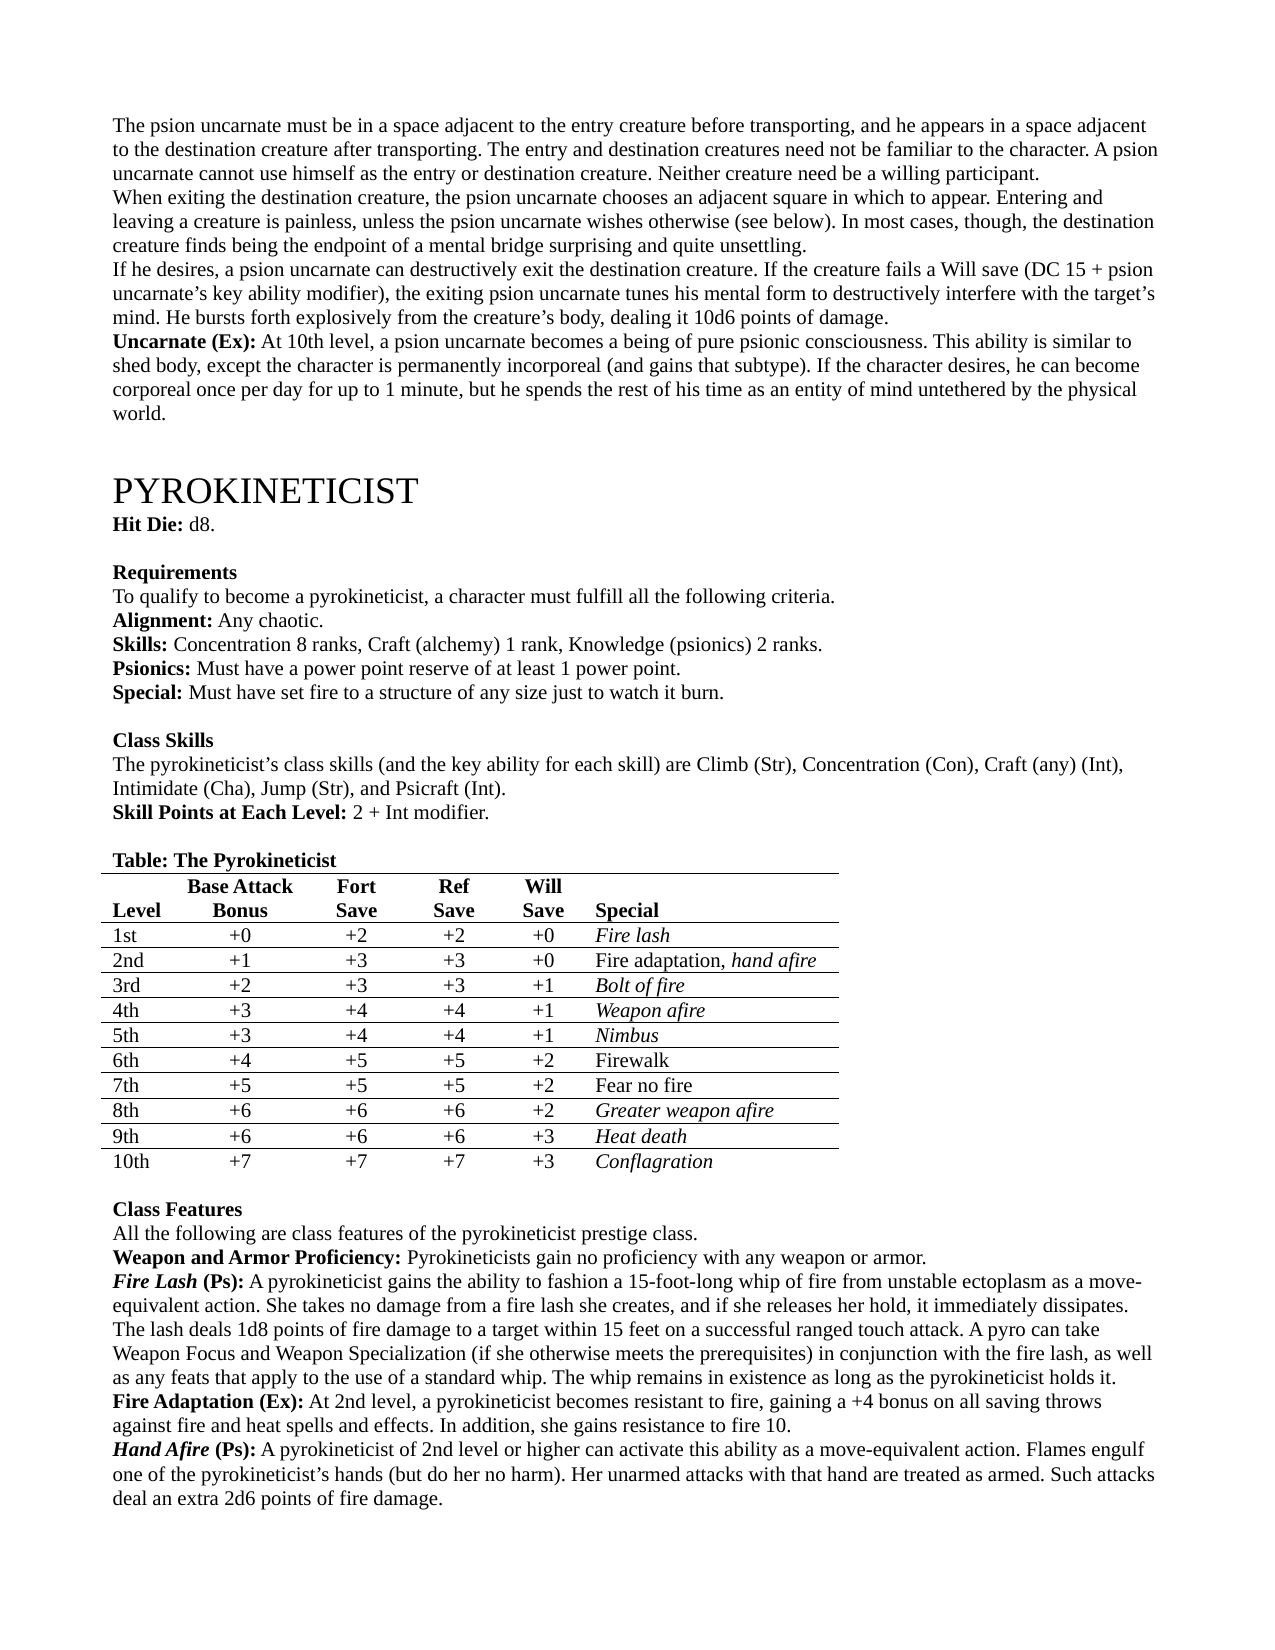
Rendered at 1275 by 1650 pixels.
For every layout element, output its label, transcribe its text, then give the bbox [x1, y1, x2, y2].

table_cell +1 [503, 1023, 584, 1047]
text Hit Die: d8. [112, 512, 1162, 536]
table_cell 10th [101, 1149, 172, 1173]
text Special: Must have set fire to a structure of any size just to watch it burn. [112, 680, 1162, 704]
table_cell +3 [405, 948, 503, 972]
table_cell Level [101, 874, 172, 922]
table_cell 8th [101, 1099, 172, 1122]
table_cell Heat death [584, 1124, 839, 1148]
table_cell Nimbus [584, 1023, 839, 1047]
subtitle Class Features [112, 1197, 1162, 1221]
text Weapon and Armor Proficiency: Pyrokineticists gain no proficiency with any weapon or armor. [112, 1245, 1162, 1269]
table_cell +0 [503, 923, 584, 947]
table_cell +5 [405, 1048, 503, 1072]
table_cell Fort Save [308, 874, 405, 922]
subtitle Class Skills [112, 728, 1162, 752]
table_cell 4th [101, 998, 172, 1022]
table_cell 6th [101, 1048, 172, 1072]
table_cell +6 [173, 1124, 307, 1148]
table_cell +5 [405, 1073, 503, 1097]
table_cell Base Attack Bonus [173, 874, 307, 922]
table_cell Special [584, 874, 839, 922]
table_cell +7 [405, 1149, 503, 1173]
table_cell 7th [101, 1073, 172, 1097]
table_cell +3 [173, 998, 307, 1022]
table_cell +6 [405, 1099, 503, 1122]
table_cell Bolt of fire [584, 973, 839, 997]
table_cell Weapon afire [584, 998, 839, 1022]
table_cell +2 [503, 1048, 584, 1072]
table_cell +5 [173, 1073, 307, 1097]
text Hand Afire (Ps): A pyrokineticist of 2nd level or higher can activate this ability as a move-equivalent action. Flames engulf one of the pyrokineticist’s hands (but do her no harm). Her unarmed attacks with that hand are treated as armed. Such attacks deal an extra 2d6 points of fire damage. [112, 1437, 1162, 1509]
table_cell 5th [101, 1023, 172, 1047]
table_cell Ref Save [405, 874, 503, 922]
table_cell +2 [308, 923, 405, 947]
table_cell +6 [405, 1124, 503, 1148]
table_cell +3 [503, 1149, 584, 1173]
table_cell +3 [405, 973, 503, 997]
text Fire Lash (Ps): A pyrokineticist gains the ability to fashion a 15-foot-long whip of fire from unstable ectoplasm as a move-equivalent action. She takes no damage from a fire lash she creates, and if she releases her hold, it immediately dissipates. The lash deals 1d8 points of fire damage to a target within 15 feet on a successful ranged touch attack. A pyro can take Weapon Focus and Weapon Specialization (if she otherwise meets the prerequisites) in conjunction with the fire lash, as well as any feats that apply to the use of a standard whip. The whip remains in existence as long as the pyrokineticist holds it. [112, 1269, 1162, 1389]
table_cell +1 [503, 973, 584, 997]
table_cell +3 [173, 1023, 307, 1047]
table_cell +4 [173, 1048, 307, 1072]
table_cell Fire adaptation, hand afire [584, 948, 839, 972]
table_cell +0 [173, 923, 307, 947]
table_cell Fear no fire [584, 1073, 839, 1097]
text Alignment: Any chaotic. [112, 608, 1162, 632]
table_cell +3 [308, 948, 405, 972]
table_cell +7 [173, 1149, 307, 1173]
text The psion uncarnate must be in a space adjacent to the entry creature before transporting, and he appears in a space adjacent to the destination creature after transporting. The entry and destination creatures need not be familiar to the character. A psion uncarnate cannot use himself as the entry or destination creature. Neither creature need be a willing participant. [112, 112, 1162, 185]
table_cell Fire lash [584, 923, 839, 947]
table_cell +5 [308, 1048, 405, 1072]
table_cell +0 [503, 948, 584, 972]
text If he desires, a psion uncarnate can destructively exit the destination creature. If the creature fails a Will save (DC 15 + psion uncarnate’s key ability modifier), the exiting psion uncarnate tunes his mental form to destructively interfere with the target’s mind. He bursts forth explosively from the creature’s body, dealing it 10d6 points of damage. [112, 257, 1162, 329]
table_cell +1 [173, 948, 307, 972]
table_cell +4 [308, 998, 405, 1022]
table_cell 1st [101, 923, 172, 947]
table_cell +2 [173, 973, 307, 997]
table_cell 9th [101, 1124, 172, 1148]
table_cell +2 [503, 1099, 584, 1122]
text When exiting the destination creature, the psion uncarnate chooses an adjacent square in which to appear. Entering and leaving a creature is painless, unless the psion uncarnate wishes otherwise (see below). In most cases, though, the destination creature finds being the endpoint of a mental bridge surprising and quite unsettling. [112, 185, 1162, 257]
text To qualify to become a pyrokineticist, a character must fulfill all the following criteria. [112, 584, 1162, 608]
table_cell +4 [308, 1023, 405, 1047]
table_cell +6 [173, 1099, 307, 1122]
table_cell +6 [308, 1124, 405, 1148]
table_cell Firewalk [584, 1048, 839, 1072]
text The pyrokineticist’s class skills (and the key ability for each skill) are Climb (Str), Concentration (Con), Craft (any) (Int), Intimidate (Cha), Jump (Str), and Psicraft (Int). [112, 752, 1162, 800]
table_cell +2 [503, 1073, 584, 1097]
table_cell Conflagration [584, 1149, 839, 1173]
table_cell +5 [308, 1073, 405, 1097]
table_cell Greater weapon afire [584, 1099, 839, 1122]
text All the following are class features of the pyrokineticist prestige class. [112, 1221, 1162, 1245]
table_cell +3 [308, 973, 405, 997]
table_cell +6 [308, 1099, 405, 1122]
table_cell +4 [405, 998, 503, 1022]
text Psionics: Must have a power point reserve of at least 1 power point. [112, 656, 1162, 680]
text Skill Points at Each Level: 2 + Int modifier. [112, 800, 1162, 824]
subtitle PYROKINETICIST [112, 468, 1162, 512]
table_cell +2 [405, 923, 503, 947]
subtitle Requirements [112, 560, 1162, 584]
table_cell 2nd [101, 948, 172, 972]
text Uncarnate (Ex): At 10th level, a psion uncarnate becomes a being of pure psionic consciousness. This ability is similar to shed body, except the character is permanently incorporeal (and gains that subtype). If the character desires, he can become corporeal once per day for up to 1 minute, but he spends the rest of his time as an entity of mind untethered by the physical world. [112, 329, 1162, 425]
table_header Table: The Pyrokineticist [101, 849, 839, 872]
text Fire Adaptation (Ex): At 2nd level, a pyrokineticist becomes resistant to fire, gaining a +4 bonus on all saving throws against fire and heat spells and effects. In addition, she gains resistance to fire 10. [112, 1389, 1162, 1437]
table_cell +4 [405, 1023, 503, 1047]
table_cell +3 [503, 1124, 584, 1148]
table_cell Will Save [503, 874, 584, 922]
text Skills: Concentration 8 ranks, Craft (alchemy) 1 rank, Knowledge (psionics) 2 ranks. [112, 632, 1162, 656]
table_cell +1 [503, 998, 584, 1022]
table_cell 3rd [101, 973, 172, 997]
table_cell +7 [308, 1149, 405, 1173]
